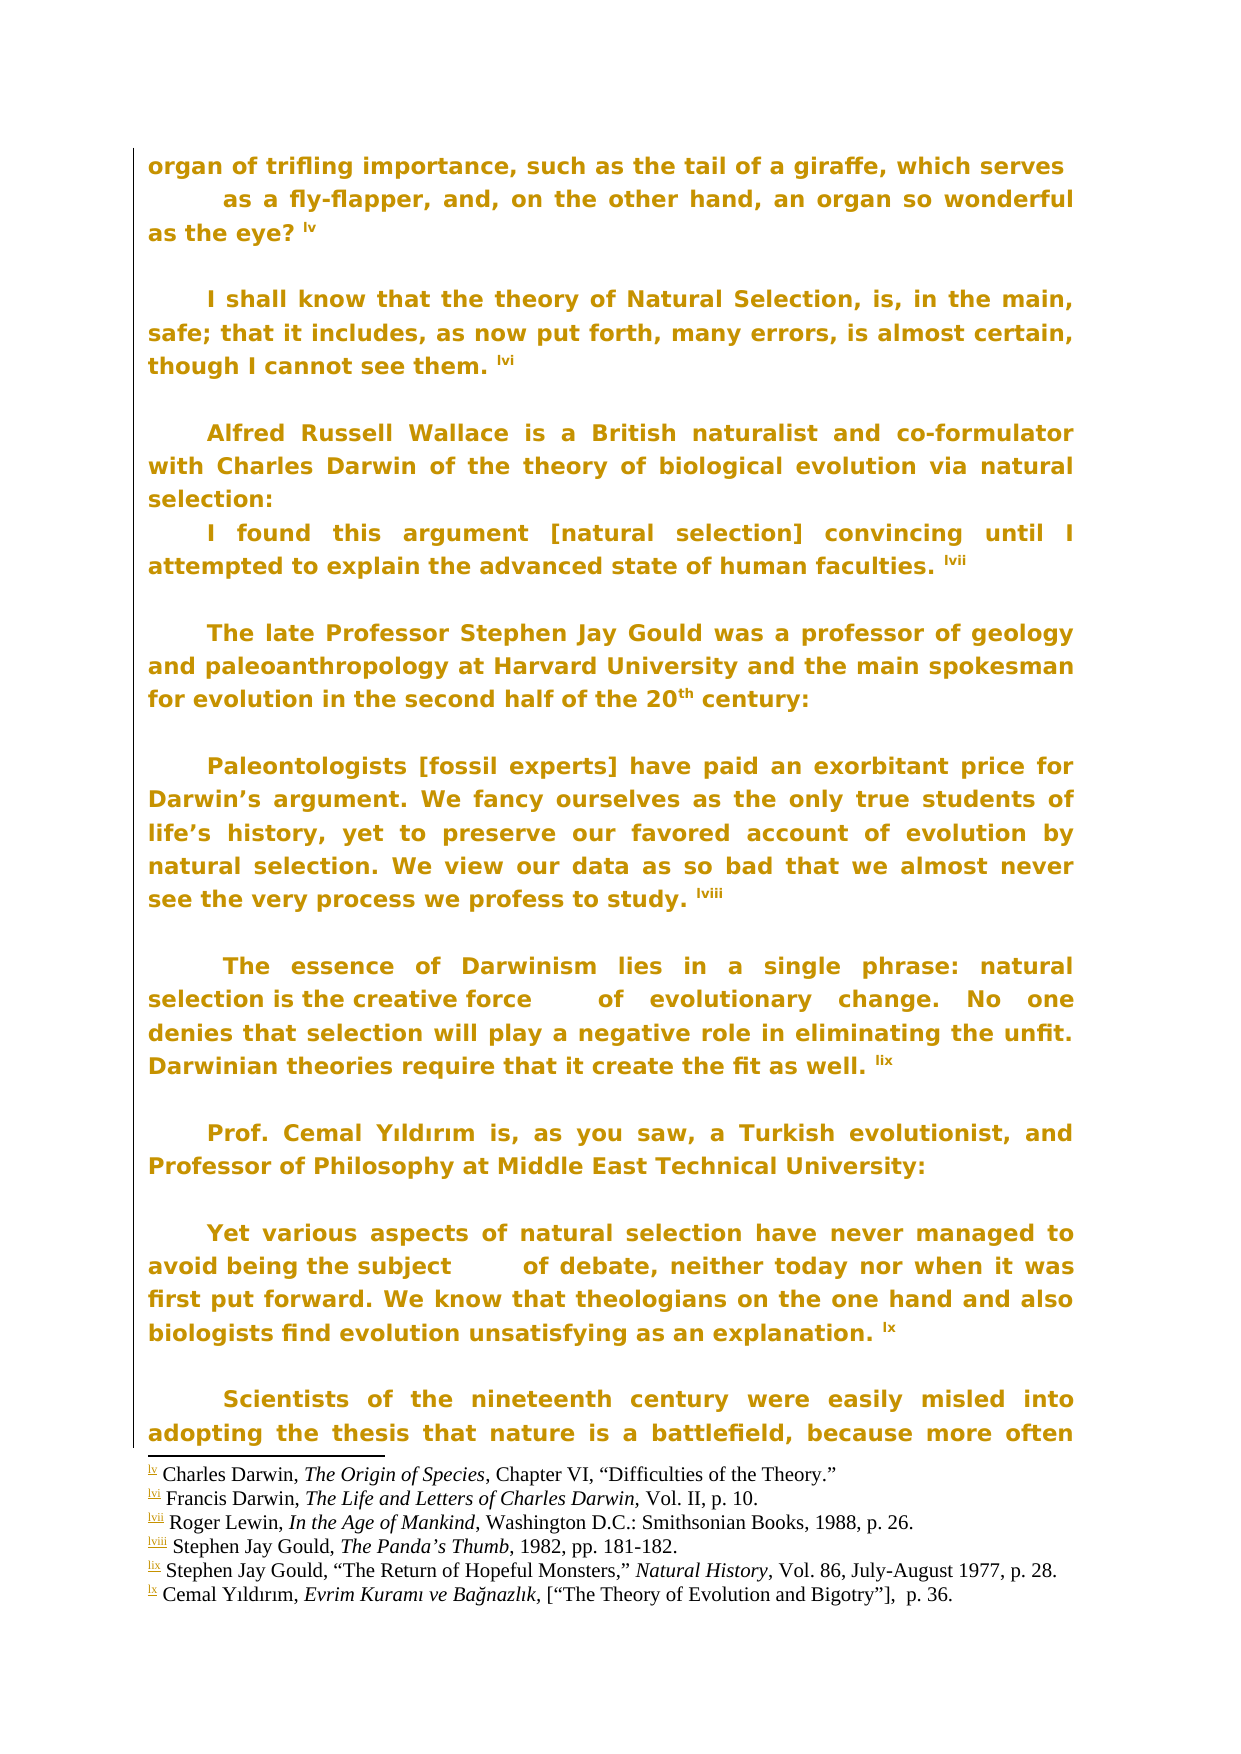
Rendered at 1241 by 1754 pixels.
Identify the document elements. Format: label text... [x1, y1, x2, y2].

text Prof. Cemal Yıldırım is, as you saw, a Turkish evolutionist, and Professor of Philosophy at Middle East Technical University: [148, 1114, 1075, 1181]
text organ of trifling importance, such as the tail of a giraffe, which serves as a fly-flapper, and, on the other hand, an organ so wonderful as the eye? [148, 148, 1075, 248]
text Stephen Jay Gould, The Panda’s Thumb, 1982, pp. 181-182. [148, 1534, 1093, 1558]
text Charles Darwin, The Origin of Species, Chapter VI, “Difficulties of the Theory.” [148, 1462, 1093, 1486]
text Yet various aspects of natural selection have never managed to avoid being the subject of debate, neither today nor when it was first put forward. We know that theologians on the one hand and also biologists find evolution unsatisfying as an explanation. [148, 1214, 1075, 1348]
text Paleontologists [fossil experts] have paid an exorbitant price for Darwin’s argument. We fancy ourselves as the only true students of life’s history, yet to preserve our favored account of evolution by natural selection. We view our data as so bad that we almost never see the very process we profess to study. [148, 748, 1075, 914]
text Scientists of the nineteenth century were easily misled into adopting the thesis that nature is a battlefield, because more often [148, 1381, 1075, 1448]
text The essence of Darwinism lies in a single phrase: natural selection is the creative force of evolutionary change. No one denies that selection will play a negative role in eliminating the unfit. Darwinian theories require that it create the fit as well. [148, 948, 1075, 1081]
text The late Professor Stephen Jay Gould was a professor of geology and paleoanthropology at Harvard University and the main spokesman for evolution in the second half of the 20th century: [148, 614, 1075, 714]
text Cemal Yıldırım, Evrim Kuramı ve Bağnazlık, [“The Theory of Evolution and Bigotry”], p. 36. [148, 1582, 1093, 1606]
text I found this argument [natural selection] convincing until I attempted to explain the advanced state of human faculties. [148, 514, 1075, 581]
text Roger Lewin, In the Age of Mankind, Washington D.C.: Smithsonian Books, 1988, p. 26. [148, 1510, 1093, 1534]
text I shall know that the theory of Natural Selection, is, in the main, safe; that it includes, as now put forth, many errors, is almost certain, though I cannot see them. [148, 281, 1075, 381]
text Stephen Jay Gould, “The Return of Hopeful Monsters,” Natural History, Vol. 86, July-August 1977, p. 28. [148, 1558, 1093, 1582]
text Francis Darwin, The Life and Letters of Charles Darwin, Vol. II, p. 10. [148, 1486, 1093, 1510]
text Alfred Russell Wallace is a British naturalist and co-formulator with Charles Darwin of the theory of biological evolution via natural selection: [148, 414, 1075, 514]
